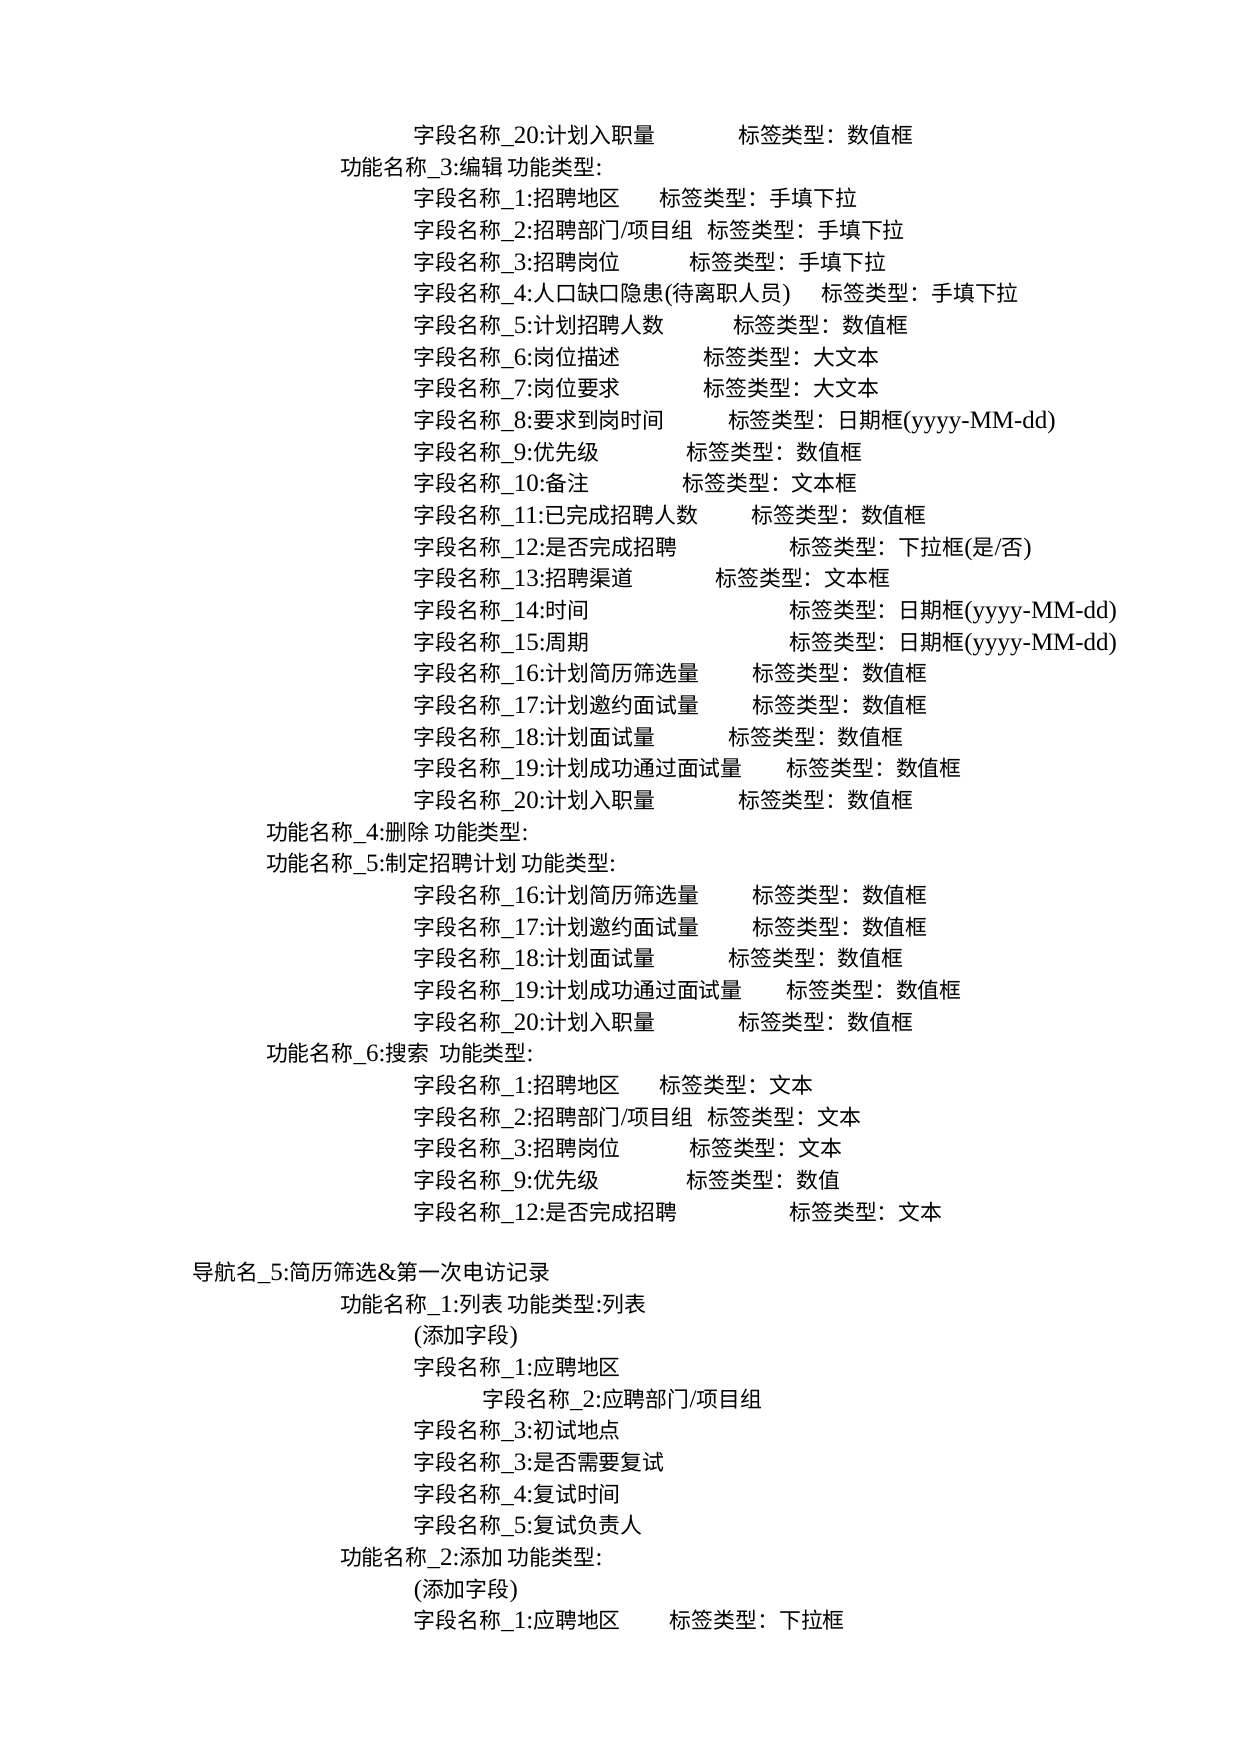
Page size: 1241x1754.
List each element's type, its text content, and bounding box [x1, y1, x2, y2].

text 字段名称_8:要求到岗时间 标签类型：日期框(yyyy-MM-dd) [118, 403, 1122, 435]
text 字段名称_4:人口缺口隐患(待离职人员) 标签类型：手填下拉 [118, 276, 1122, 308]
text 字段名称_1:应聘地区 [118, 1350, 1122, 1382]
text 字段名称_5:计划招聘人数 标签类型：数值框 [118, 308, 1122, 340]
text 功能名称_2:添加 功能类型: [118, 1540, 1122, 1572]
text 字段名称_1:招聘地区 标签类型：手填下拉 [118, 181, 1122, 213]
text 功能名称_6:搜索 功能类型: [118, 1036, 1122, 1068]
text 字段名称_20:计划入职量 标签类型：数值框 [118, 1005, 1122, 1036]
text 字段名称_13:招聘渠道 标签类型：文本框 [118, 561, 1122, 593]
text 功能名称_4:删除 功能类型: [118, 815, 1122, 846]
text 字段名称_18:计划面试量 标签类型：数值框 [118, 720, 1122, 751]
text 字段名称_17:计划邀约面试量 标签类型：数值框 [118, 910, 1122, 941]
text 导航名_5:简历筛选&第一次电访记录 [118, 1255, 1122, 1287]
text 字段名称_16:计划简历筛选量 标签类型：数值框 [118, 878, 1122, 910]
text 字段名称_3:招聘岗位 标签类型：手填下拉 [118, 245, 1122, 276]
text (添加字段) [118, 1572, 1122, 1603]
text 字段名称_12:是否完成招聘 标签类型：下拉框(是/否) [118, 530, 1122, 561]
text (添加字段) [118, 1318, 1122, 1350]
text 字段名称_9:优先级 标签类型：数值框 [118, 435, 1122, 466]
text 字段名称_18:计划面试量 标签类型：数值框 [118, 941, 1122, 973]
text 字段名称_1:应聘地区 标签类型：下拉框 [118, 1603, 1122, 1635]
text 字段名称_3:招聘岗位 标签类型：文本 [118, 1131, 1122, 1163]
text 功能名称_1:列表 功能类型:列表 [118, 1287, 1122, 1318]
text 字段名称_15:周期 标签类型：日期框(yyyy-MM-dd) [118, 625, 1122, 656]
text 字段名称_10:备注 标签类型：文本框 [118, 466, 1122, 498]
text 字段名称_2:招聘部门/项目组 标签类型：文本 [118, 1100, 1122, 1131]
text 字段名称_20:计划入职量 标签类型：数值框 [118, 118, 1122, 150]
text 字段名称_16:计划简历筛选量 标签类型：数值框 [118, 656, 1122, 688]
text 字段名称_7:岗位要求 标签类型：大文本 [118, 371, 1122, 403]
text 字段名称_5:复试负责人 [118, 1508, 1122, 1540]
text 字段名称_4:复试时间 [118, 1477, 1122, 1508]
text 字段名称_19:计划成功通过面试量 标签类型：数值框 [118, 751, 1122, 783]
text 字段名称_20:计划入职量 标签类型：数值框 [118, 783, 1122, 815]
text 字段名称_17:计划邀约面试量 标签类型：数值框 [118, 688, 1122, 720]
text 字段名称_2:招聘部门/项目组 标签类型：手填下拉 [118, 213, 1122, 245]
text 功能名称_3:编辑 功能类型: [118, 150, 1122, 181]
text 字段名称_12:是否完成招聘 标签类型：文本 [118, 1195, 1122, 1226]
text 字段名称_3:初试地点 [118, 1413, 1122, 1445]
text 字段名称_14:时间 标签类型：日期框(yyyy-MM-dd) [118, 593, 1122, 625]
text 字段名称_6:岗位描述 标签类型：大文本 [118, 340, 1122, 371]
text 字段名称_19:计划成功通过面试量 标签类型：数值框 [118, 973, 1122, 1005]
text 字段名称_2:应聘部门/项目组 [118, 1382, 1122, 1413]
text 字段名称_11:已完成招聘人数 标签类型：数值框 [118, 498, 1122, 530]
text 功能名称_5:制定招聘计划 功能类型: [118, 846, 1122, 878]
text 字段名称_1:招聘地区 标签类型：文本 [118, 1068, 1122, 1100]
text 字段名称_9:优先级 标签类型：数值 [118, 1163, 1122, 1195]
text 字段名称_3:是否需要复试 [118, 1445, 1122, 1477]
